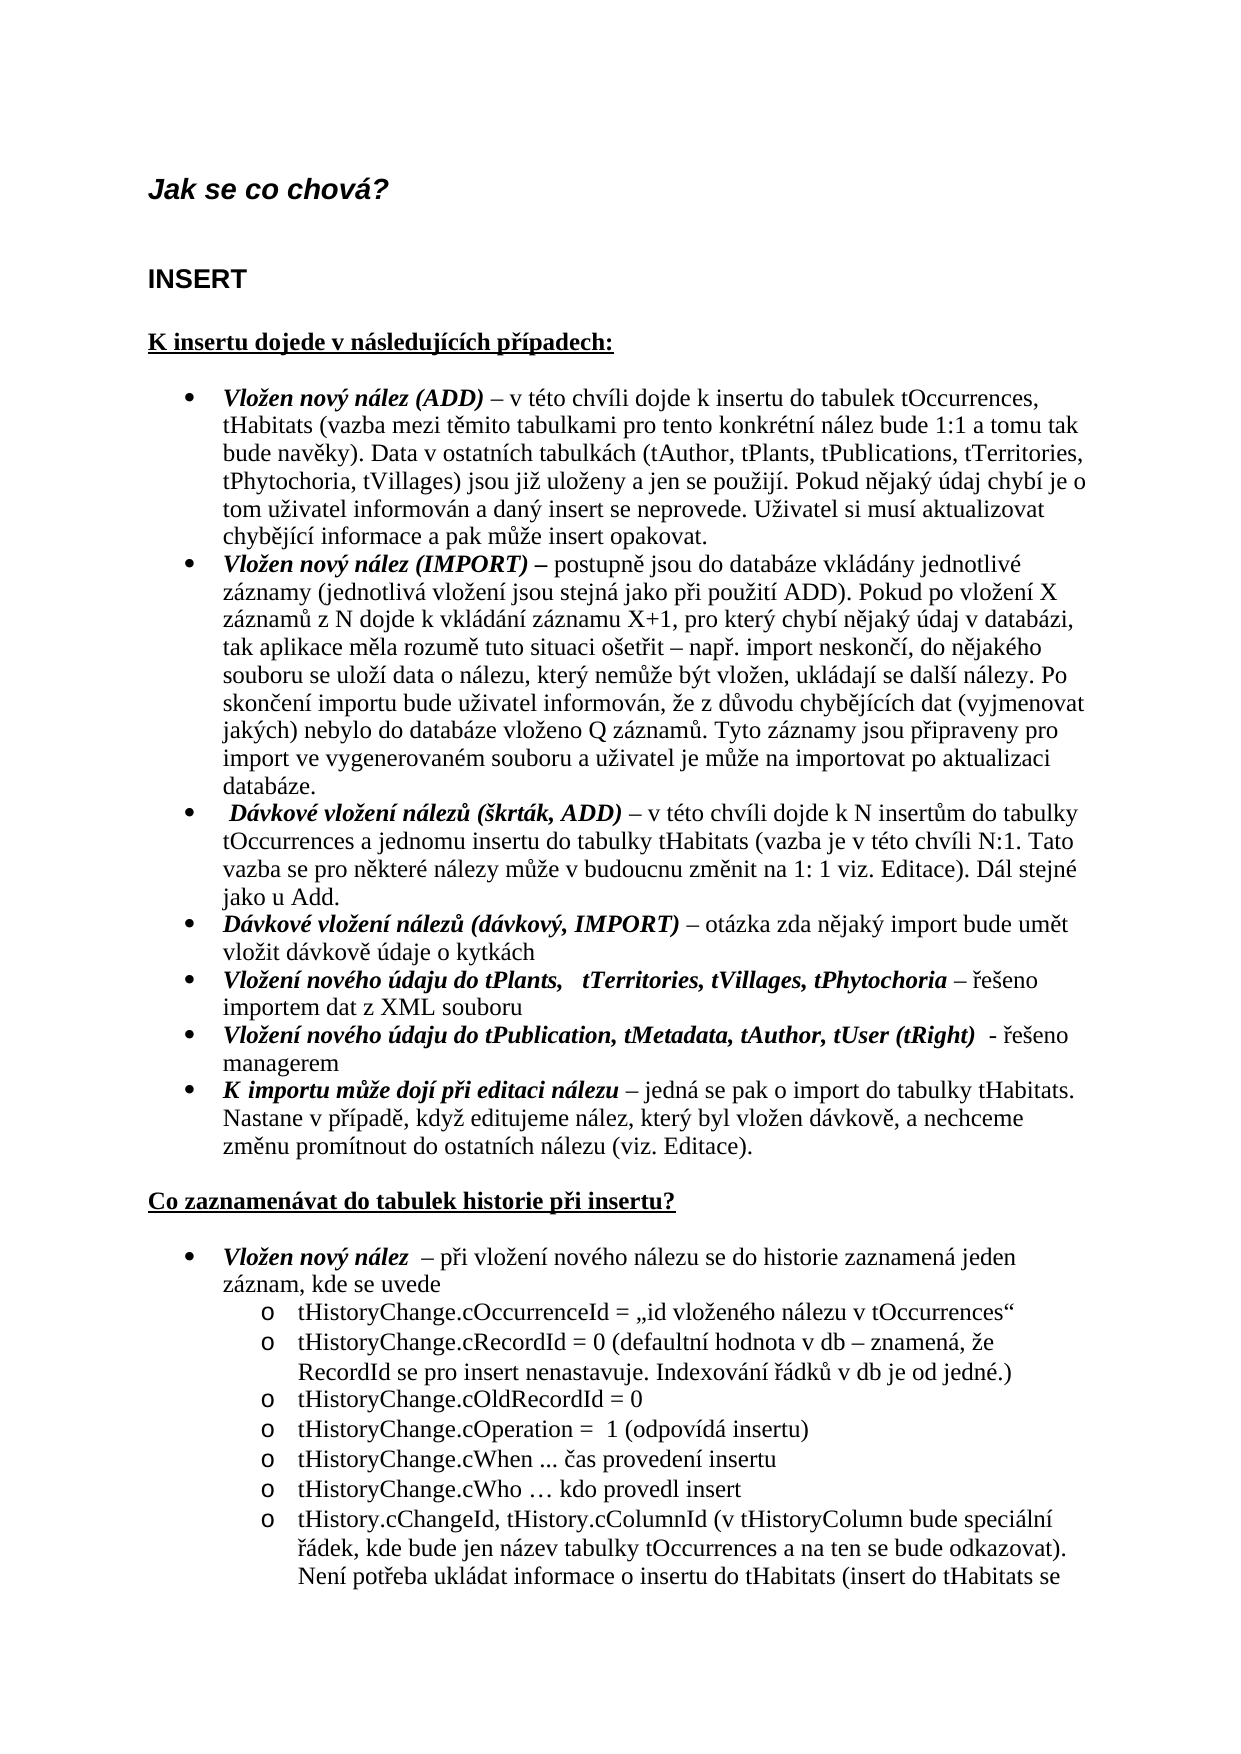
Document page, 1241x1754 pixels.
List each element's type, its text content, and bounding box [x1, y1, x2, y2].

subtitle Jak se co chová? [148, 173, 1092, 205]
list K importu může dojí při editaci nálezu – jedná se pak o import do tabulky tHabitats. Nastane v případě, když editujeme nález, který byl vložen dávkově, a nechceme změnu promítnout do ostatních nálezu (viz. Editace). [185, 1077, 1092, 1160]
list Vložen nový nález – při vložení nového nálezu se do historie zaznamená jeden záznam, kde se uvede [185, 1243, 1092, 1298]
subtitle INSERT [148, 264, 1092, 294]
list Vložen nový nález (ADD) – v této chvíli dojde k insertu do tabulek tOccurrences, tHabitats (vazba mezi těmito tabulkami pro tento konkrétní nález bude 1:1 a tomu tak bude navěky). Data v ostatních tabulkách (tAuthor, tPlants, tPublications, tTerritories, tPhytochoria, tVillages) jsou již uloženy a jen se použijí. Pokud nějaký údaj chybí je o tom uživatel informován a daný insert se neprovede. Uživatel si musí aktualizovat chybějící informace a pak může insert opakovat. [185, 384, 1092, 550]
list Dávkové vložení nálezů (dávkový, IMPORT) – otázka zda nějaký import bude umět vložit dávkově údaje o kytkách [185, 910, 1092, 966]
list tHistoryChange.cWhen ... čas provedení insertu [260, 1445, 1092, 1475]
list tHistory.cChangeId, tHistory.cColumnId (v tHistoryColumn bude speciální řádek, kde bude jen název tabulky tOccurrences a na ten se bude odkazovat). Není potřeba ukládat informace o insertu do tHabitats (insert do tHabitats se [260, 1505, 1092, 1590]
text Co zaznamenávat do tabulek historie při insertu? [148, 1187, 1092, 1215]
list tHistoryChange.cOccurrenceId = „id vloženého nálezu v tOccurrences“ [260, 1298, 1092, 1328]
list tHistoryChange.cWho … kdo provedl insert [260, 1475, 1092, 1505]
list Dávkové vložení nálezů (škrták, ADD) – v této chvíli dojde k N insertům do tabulky tOccurrences a jednomu insertu do tabulky tHabitats (vazba je v této chvíli N:1. Tato vazba se pro některé nálezy může v budoucnu změnit na 1: 1 viz. Editace). Dál stejné jako u Add. [185, 799, 1092, 910]
list tHistoryChange.cOldRecordId = 0 [260, 1386, 1092, 1415]
list tHistoryChange.cOperation = 1 (odpovídá insertu) [260, 1415, 1092, 1445]
text K insertu dojede v následujících případech: [148, 328, 1092, 356]
list Vložen nový nález (IMPORT) – postupně jsou do databáze vkládány jednotlivé záznamy (jednotlivá vložení jsou stejná jako při použití ADD). Pokud po vložení X záznamů z N dojde k vkládání záznamu X+1, pro který chybí nějaký údaj v databázi, tak aplikace měla rozumě tuto situaci ošetřit – např. import neskončí, do nějakého souboru se uloží data o nálezu, který nemůže být vložen, ukládají se další nálezy. Po skončení importu bude uživatel informován, že z důvodu chybějících dat (vyjmenovat jakých) nebylo do databáze vloženo Q záznamů. Tyto záznamy jsou připraveny pro import ve vygenerovaném souboru a uživatel je může na importovat po aktualizaci databáze. [185, 550, 1092, 799]
list Vložení nového údaju do tPlants, tTerritories, tVillages, tPhytochoria – řešeno importem dat z XML souboru [185, 966, 1092, 1021]
list Vložení nového údaju do tPublication, tMetadata, tAuthor, tUser (tRight) - řešeno managerem [185, 1021, 1092, 1077]
list tHistoryChange.cRecordId = 0 (defaultní hodnota v db – znamená, že RecordId se pro insert nenastavuje. Indexování řádků v db je od jedné.) [260, 1328, 1092, 1386]
